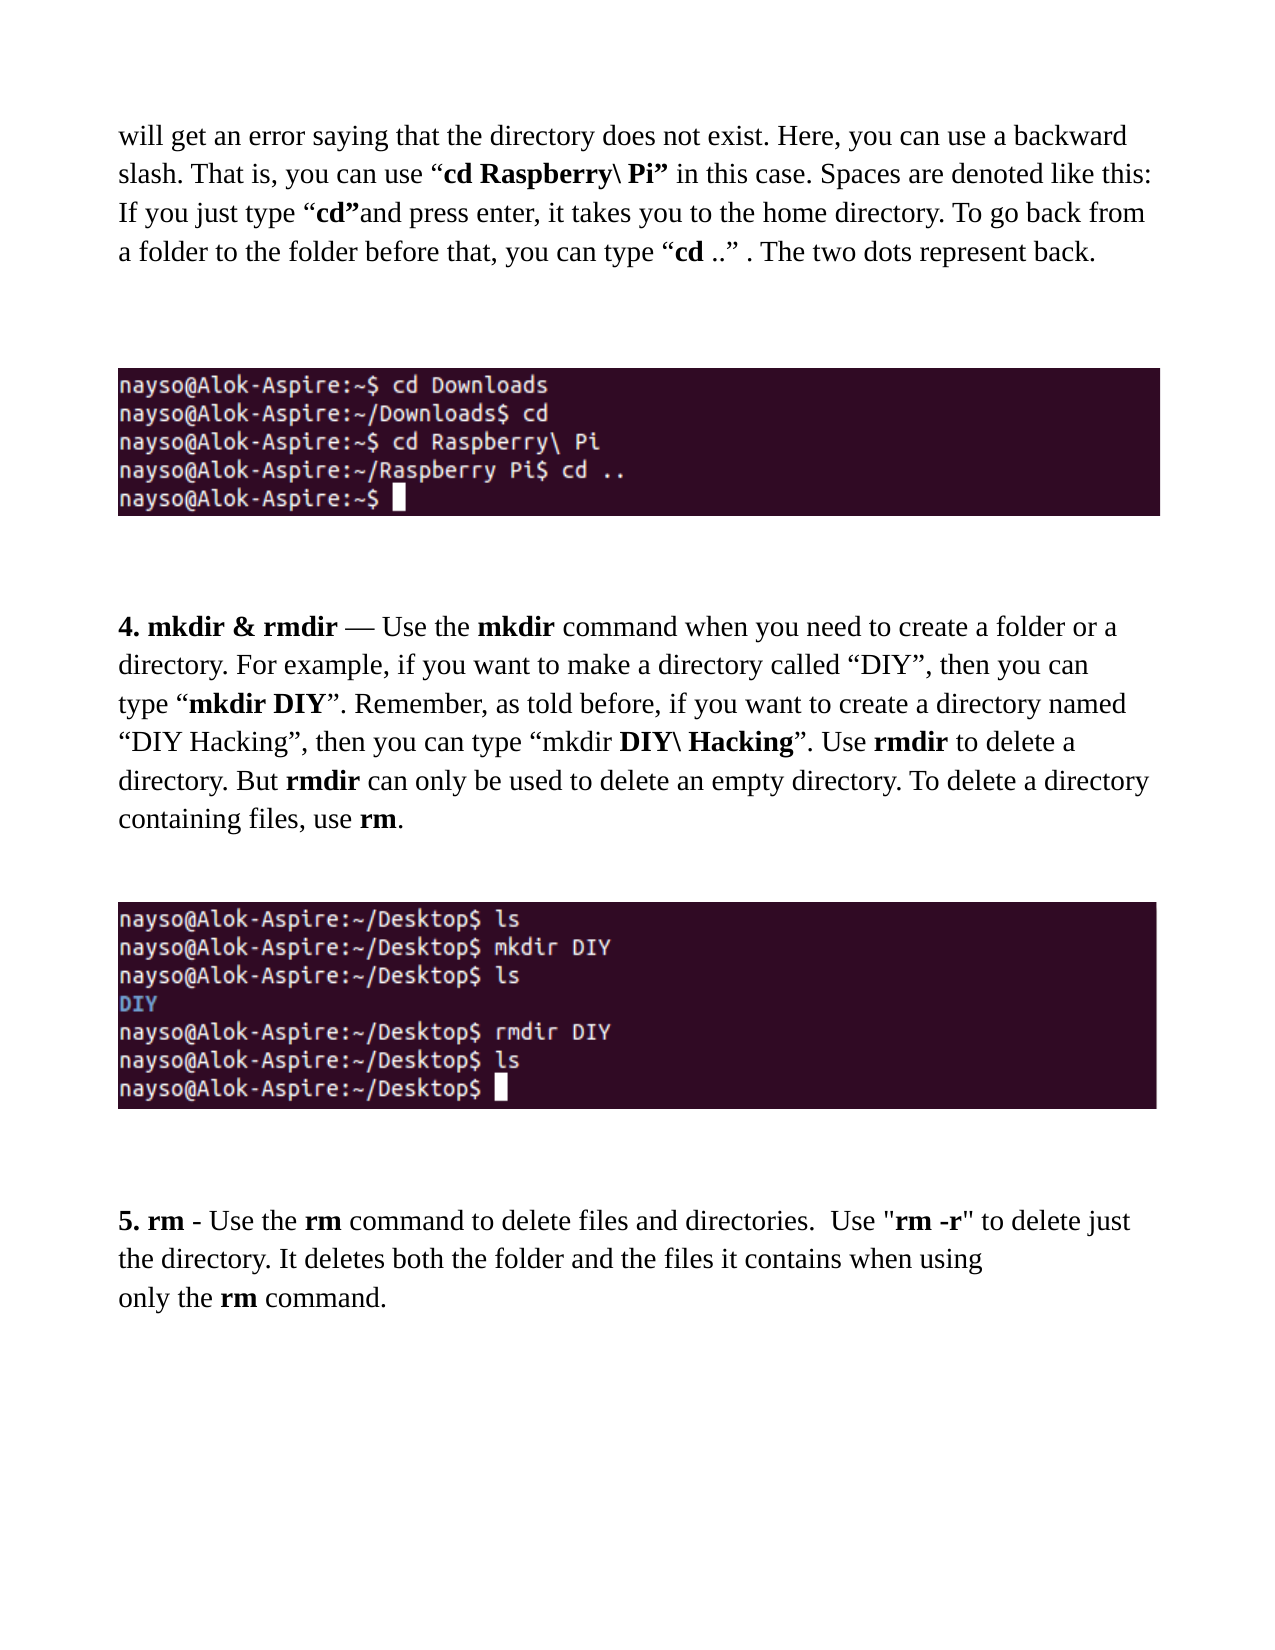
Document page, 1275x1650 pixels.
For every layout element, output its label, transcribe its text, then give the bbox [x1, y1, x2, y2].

text 4. mkdir & rmdir — Use the mkdir command when you need to create a folder or a directory. For example, if you want to make a directory called “DIY”, then you can type “mkdir DIY”. Remember, as told before, if you want to create a directory named “DIY Hacking”, then you can type “mkdir DIY\ Hacking”. Use rmdir to delete a directory. But rmdir can only be used to delete an empty directory. To delete a directory containing files, use rm. [118, 609, 1157, 835]
text 5. rm - Use the rm command to delete files and directories. Use "rm -r" to delete just the directory. It deletes both the folder and the files it contains when using only the rm command. [118, 1203, 1157, 1313]
text will get an error saying that the directory does not exist. Here, you can use a backward slash. That is, you can use “cd Raspberry\ Pi” in this case. Spaces are denoted like this: If you just type “cd”and press enter, it takes you to the home directory. To go back from a folder to the folder before that, you can type “cd ..” . The two dots represent back. [118, 118, 1157, 267]
